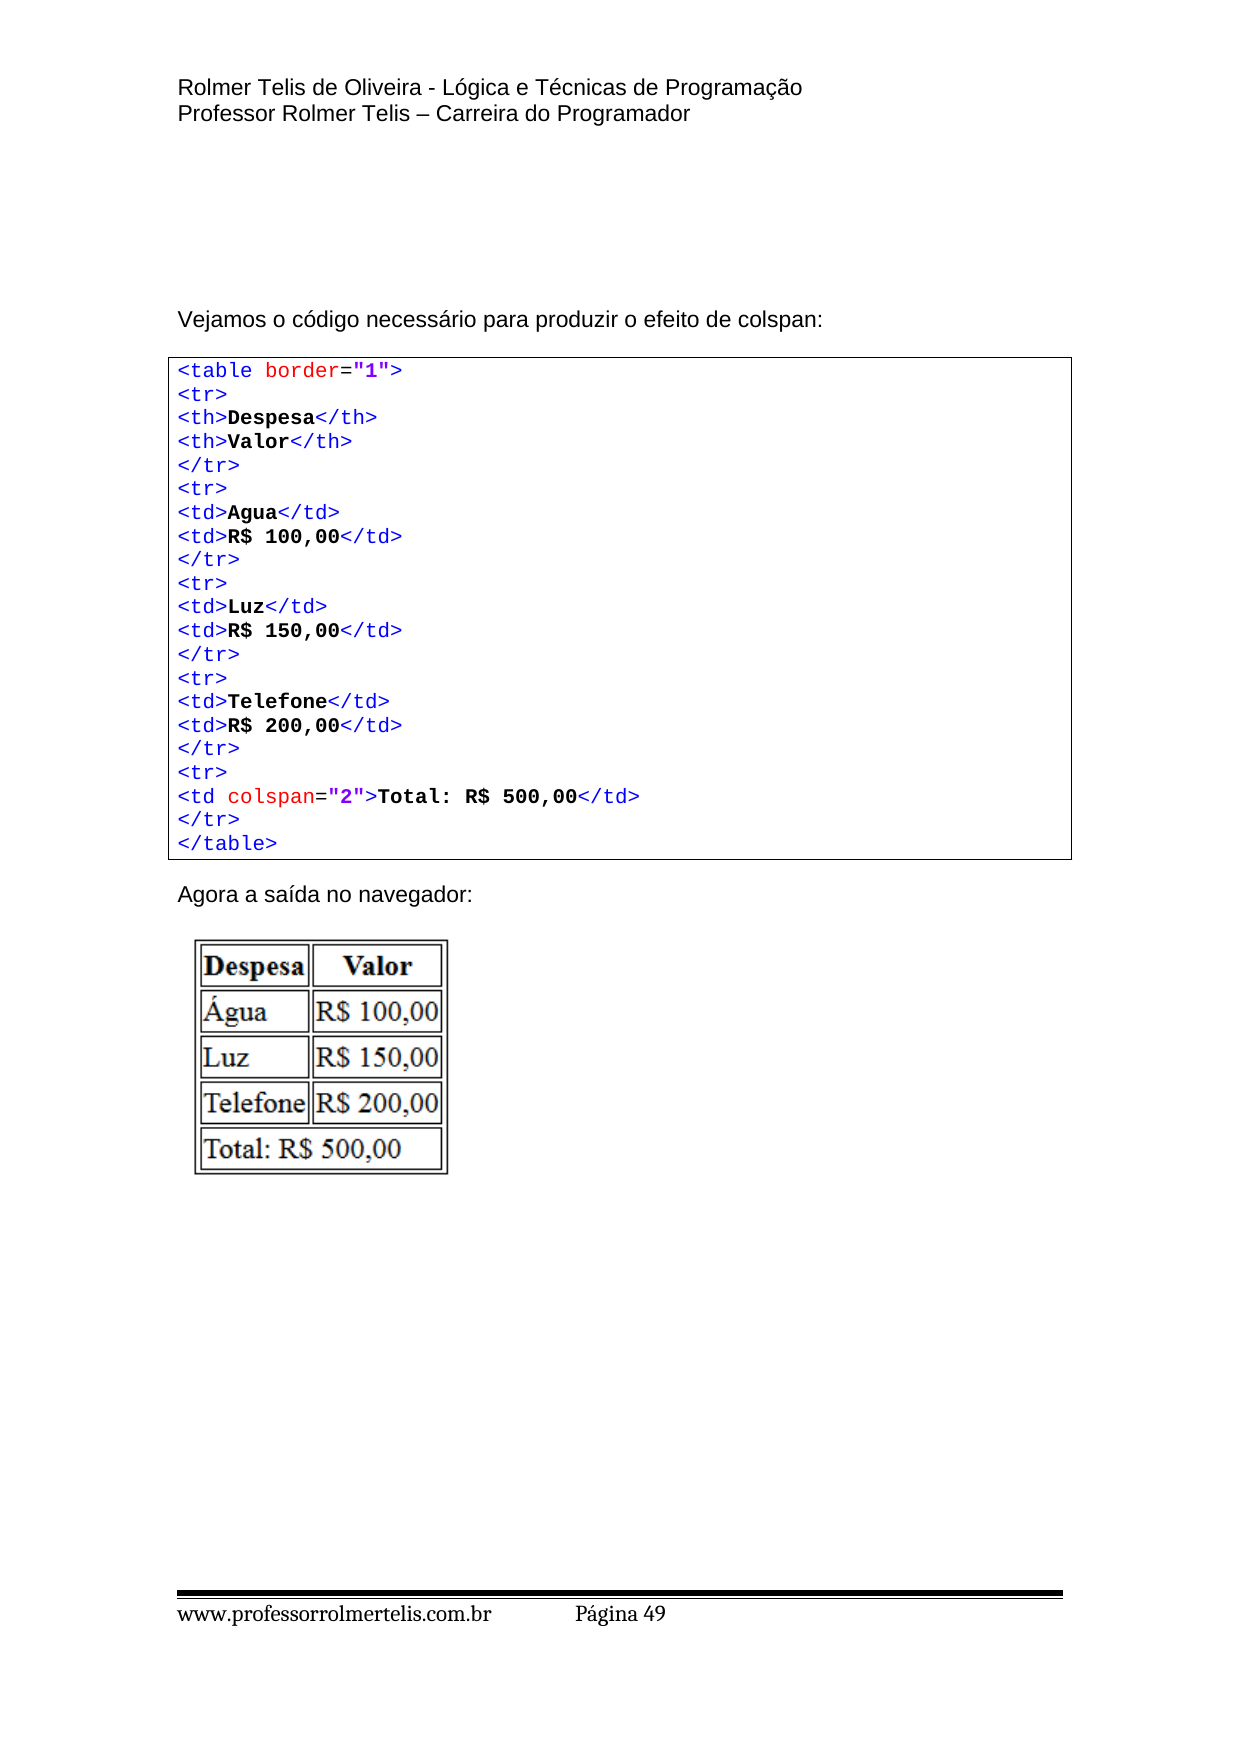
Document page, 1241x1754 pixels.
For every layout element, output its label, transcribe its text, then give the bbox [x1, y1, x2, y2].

picture [180, 931, 466, 1188]
text Vejamos o código necessário para produzir o efeito de colspan: [177, 306, 1063, 332]
text </tr> [177, 455, 1063, 478]
text <td>Luz</td> [177, 597, 1063, 620]
text <td>Agua</td> [177, 502, 1063, 526]
text </tr> [177, 809, 1063, 830]
text </tr> [177, 549, 1063, 573]
text <th>Despesa</th> [177, 407, 1063, 431]
text <tr> [177, 762, 1063, 786]
text <td>R$ 150,00</td> [177, 620, 1063, 644]
text <th>Valor</th> [177, 431, 1063, 455]
text <tr> [177, 667, 1063, 691]
text </table> [169, 830, 1071, 859]
text <td>R$ 200,00</td> [177, 715, 1063, 738]
text <tr> [177, 573, 1063, 597]
text <table border="1"> [169, 358, 1071, 384]
text <td>Telefone</td> [177, 691, 1063, 715]
text <tr> [177, 384, 1063, 407]
text </tr> [177, 738, 1063, 762]
text <tr> [177, 478, 1063, 502]
text <td colspan="2">Total: R$ 500,00</td> [177, 786, 1063, 809]
text <td>R$ 100,00</td> [177, 526, 1063, 549]
text Agora a saída no navegador: [177, 881, 1063, 907]
text </tr> [177, 644, 1063, 667]
